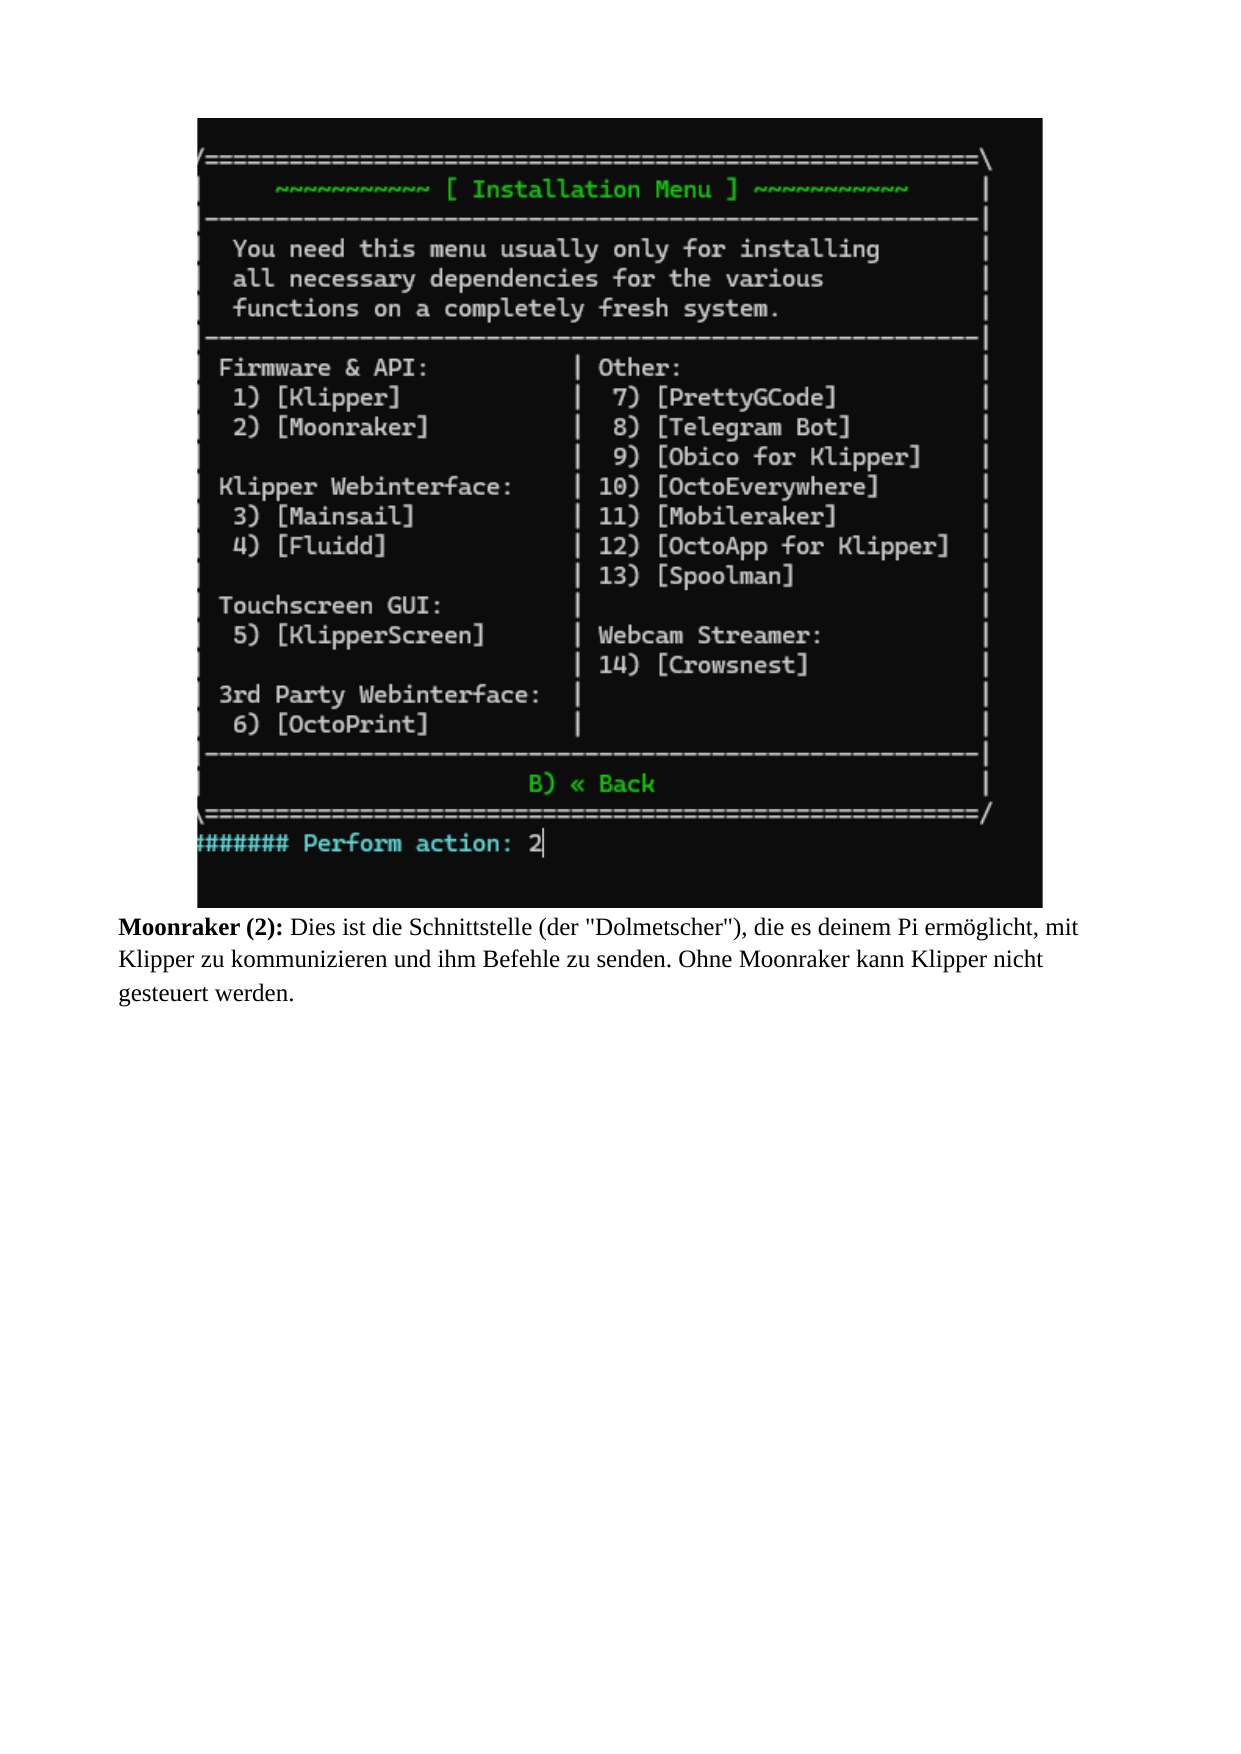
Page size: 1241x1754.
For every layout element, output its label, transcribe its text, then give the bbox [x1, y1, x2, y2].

text Moonraker (2): Dies ist die Schnittstelle (der "Dolmetscher"), die es deinem Pi ermöglicht, mit Klipper zu kommunizieren und ihm Befehle zu senden. Ohne Moonraker kann Klipper nicht gesteuert werden. [118, 577, 1122, 1006]
picture [197, 118, 1043, 908]
